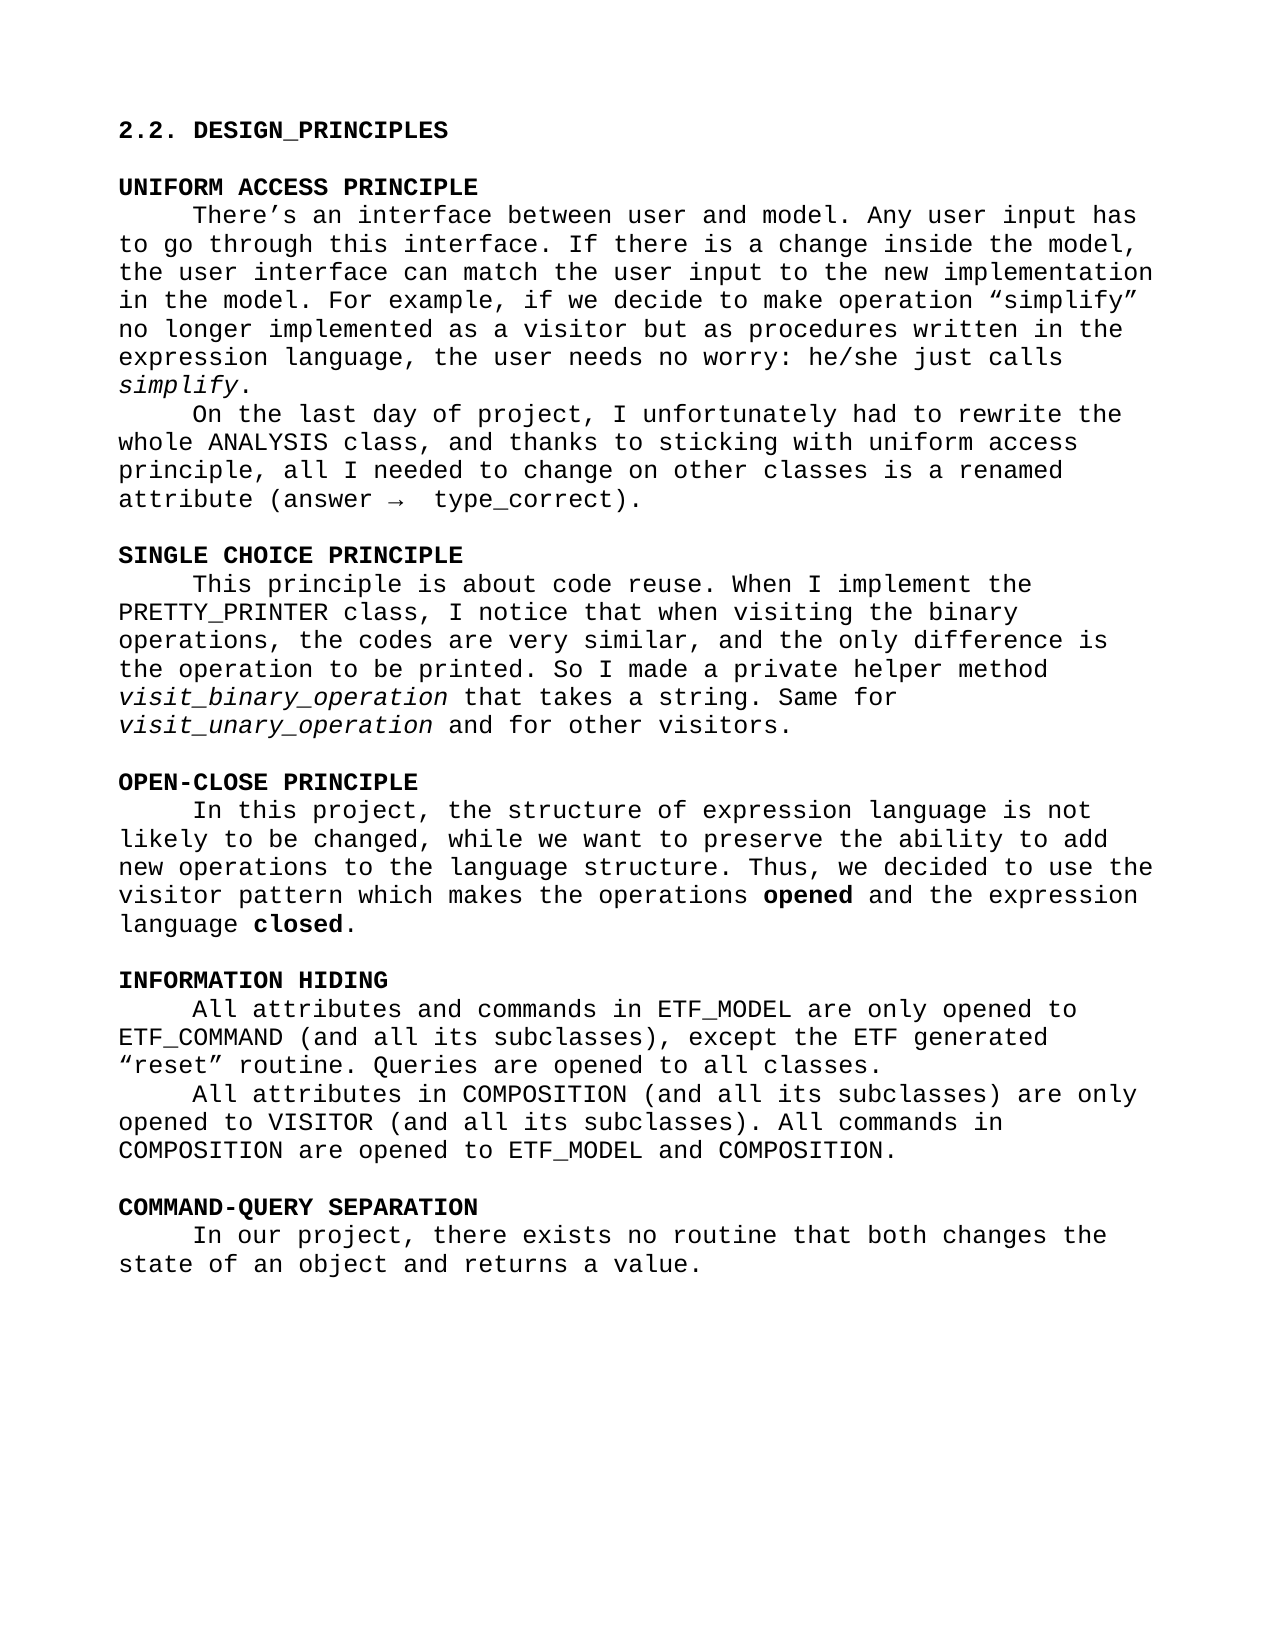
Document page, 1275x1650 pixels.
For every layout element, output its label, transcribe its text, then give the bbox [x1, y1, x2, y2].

text This principle is about code reuse. When I implement the PRETTY_PRINTER class, I notice that when visiting the binary operations, the codes are very similar, and the only difference is the operation to be printed. So I made a private helper method visit_binary_operation that takes a string. Same for visit_unary_operation and for other visitors. [118, 571, 1157, 741]
text INFORMATION HIDING [118, 968, 1157, 996]
text There’s an interface between user and model. Any user input has to go through this interface. If there is a change inside the model, the user interface can match the user input to the new implementation in the model. For example, if we decide to make operation “simplify” no longer implemented as a visitor but as procedures written in the expression language, the user needs no worry: he/she just calls simplify. [118, 203, 1157, 401]
text All attributes in COMPOSITION (and all its subclasses) are only opened to VISITOR (and all its subclasses). All commands in COMPOSITION are opened to ETF_MODEL and COMPOSITION. [118, 1081, 1157, 1166]
text In this project, the structure of expression language is not likely to be changed, while we want to preserve the ability to add new operations to the language structure. Thus, we decided to use the visitor pattern which makes the operations opened and the expression language closed. [118, 798, 1157, 940]
text SINGLE CHOICE PRINCIPLE [118, 543, 1157, 571]
text In our project, there exists no routine that both changes the state of an object and returns a value. [118, 1223, 1157, 1280]
text On the last day of project, I unfortunately had to rewrite the whole ANALYSIS class, and thanks to sticking with uniform access principle, all I needed to change on other classes is a renamed attribute (answer → type_correct). [118, 401, 1157, 515]
text 2.2. DESIGN_PRINCIPLES [118, 118, 1157, 146]
text COMMAND-QUERY SEPARATION [118, 1195, 1157, 1223]
text OPEN-CLOSE PRINCIPLE [118, 770, 1157, 798]
text All attributes and commands in ETF_MODEL are only opened to ETF_COMMAND (and all its subclasses), except the ETF generated “reset” routine. Queries are opened to all classes. [118, 996, 1157, 1081]
text UNIFORM ACCESS PRINCIPLE [118, 175, 1157, 203]
